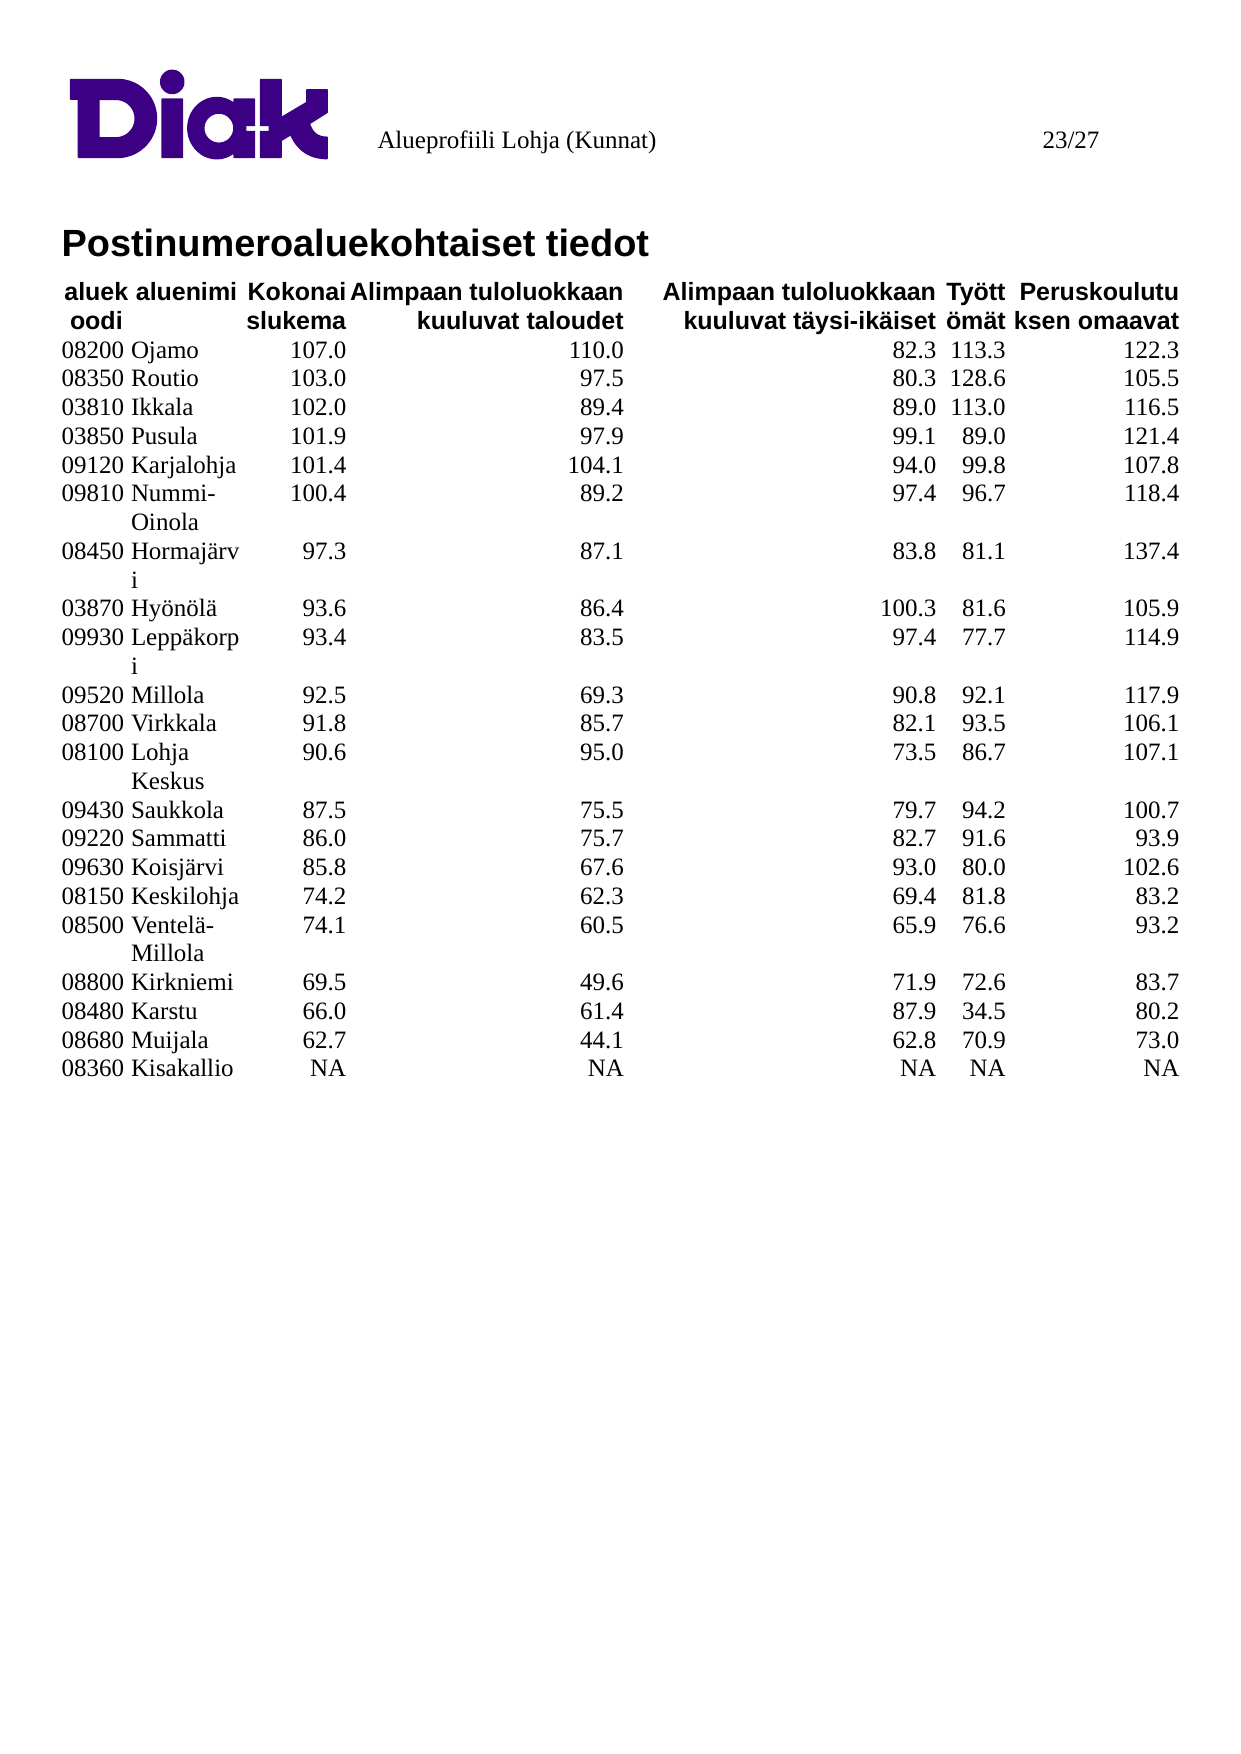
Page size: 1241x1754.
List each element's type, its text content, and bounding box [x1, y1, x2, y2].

table_cell 03850 [61, 421, 131, 450]
table_cell Routio [131, 364, 242, 392]
table_cell 67.6 [346, 852, 624, 881]
table_cell 94.0 [624, 450, 936, 478]
table_cell 97.4 [624, 479, 936, 536]
table_cell 09120 [61, 450, 131, 478]
table_cell 90.6 [242, 737, 346, 795]
table_cell 92.5 [242, 680, 346, 708]
table_cell 89.0 [936, 421, 1005, 450]
table_cell 97.3 [242, 536, 346, 593]
table_cell 89.2 [346, 479, 624, 536]
table_cell Kirkniemi [131, 967, 242, 996]
table_cell 81.8 [936, 881, 1005, 910]
table_header aluekoodi [61, 277, 131, 335]
table_cell 118.4 [1005, 479, 1179, 536]
table_cell 101.9 [242, 421, 346, 450]
table_cell Muijala [131, 1025, 242, 1053]
table_cell 101.4 [242, 450, 346, 478]
table_cell 122.3 [1005, 335, 1179, 363]
table_cell 94.2 [936, 795, 1005, 823]
table_cell 117.9 [1005, 680, 1179, 708]
table_cell Millola [131, 680, 242, 708]
table_cell 69.5 [242, 967, 346, 996]
table_cell 09810 [61, 479, 131, 536]
table_cell Karstu [131, 996, 242, 1025]
table_cell 93.2 [1005, 910, 1179, 967]
table_cell Ventelä-Millola [131, 910, 242, 967]
table_cell 86.0 [242, 824, 346, 852]
table_cell Nummi-Oinola [131, 479, 242, 536]
table_cell 08100 [61, 737, 131, 795]
table_cell 71.9 [624, 967, 936, 996]
table_cell NA [242, 1054, 346, 1082]
table_cell 100.4 [242, 479, 346, 536]
table_cell 03870 [61, 594, 131, 622]
table_cell 83.7 [1005, 967, 1179, 996]
table_cell 97.5 [346, 364, 624, 392]
table_cell 08150 [61, 881, 131, 910]
table_cell 103.0 [242, 364, 346, 392]
table_cell 73.5 [624, 737, 936, 795]
table_cell 83.5 [346, 622, 624, 680]
table_cell 09430 [61, 795, 131, 823]
table_cell Ojamo [131, 335, 242, 363]
table_cell 62.7 [242, 1025, 346, 1053]
table_cell 93.0 [624, 852, 936, 881]
table_cell 09220 [61, 824, 131, 852]
table_cell 104.1 [346, 450, 624, 478]
table_cell 62.8 [624, 1025, 936, 1053]
table_cell 85.7 [346, 709, 624, 737]
table_cell 80.2 [1005, 996, 1179, 1025]
table_cell 80.0 [936, 852, 1005, 881]
table_cell NA [1005, 1054, 1179, 1082]
table_cell 74.2 [242, 881, 346, 910]
table_cell 96.7 [936, 479, 1005, 536]
table_cell 74.1 [242, 910, 346, 967]
table_cell NA [624, 1054, 936, 1082]
table_cell 69.4 [624, 881, 936, 910]
table_cell Karjalohja [131, 450, 242, 478]
table_cell 75.5 [346, 795, 624, 823]
table_cell 90.8 [624, 680, 936, 708]
table_cell 62.3 [346, 881, 624, 910]
table_cell 100.7 [1005, 795, 1179, 823]
table_cell 107.0 [242, 335, 346, 363]
table_cell 89.4 [346, 392, 624, 421]
table_cell 83.2 [1005, 881, 1179, 910]
table_cell 82.3 [624, 335, 936, 363]
table_cell 65.9 [624, 910, 936, 967]
table_cell 77.7 [936, 622, 1005, 680]
table_cell 08680 [61, 1025, 131, 1053]
table_cell Hormajärvi [131, 536, 242, 593]
table_cell 72.6 [936, 967, 1005, 996]
table_cell Kisakallio [131, 1054, 242, 1082]
table_cell 128.6 [936, 364, 1005, 392]
table_cell 93.6 [242, 594, 346, 622]
table_cell 87.9 [624, 996, 936, 1025]
table_cell 82.7 [624, 824, 936, 852]
table_header Kokonaislukema [242, 277, 346, 335]
table_cell 08800 [61, 967, 131, 996]
table_cell 102.6 [1005, 852, 1179, 881]
table_cell Leppäkorpi [131, 622, 242, 680]
table_cell 08500 [61, 910, 131, 967]
table_cell 08350 [61, 364, 131, 392]
table_header Työttömät [936, 277, 1005, 335]
table_cell 114.9 [1005, 622, 1179, 680]
table_cell 137.4 [1005, 536, 1179, 593]
table_cell 70.9 [936, 1025, 1005, 1053]
table_cell 73.0 [1005, 1025, 1179, 1053]
table_cell Virkkala [131, 709, 242, 737]
table_cell 80.3 [624, 364, 936, 392]
table_cell NA [936, 1054, 1005, 1082]
table_cell 83.8 [624, 536, 936, 593]
table_cell 105.9 [1005, 594, 1179, 622]
table_cell 08450 [61, 536, 131, 593]
table_cell 113.3 [936, 335, 1005, 363]
subtitle Postinumeroaluekohtaiset tiedot [61, 221, 1179, 265]
table_cell 86.4 [346, 594, 624, 622]
table_cell 95.0 [346, 737, 624, 795]
table_cell 08480 [61, 996, 131, 1025]
table_cell 66.0 [242, 996, 346, 1025]
table_cell 92.1 [936, 680, 1005, 708]
table_cell Ikkala [131, 392, 242, 421]
table_cell NA [346, 1054, 624, 1082]
table_cell Sammatti [131, 824, 242, 852]
table_cell 81.6 [936, 594, 1005, 622]
table_cell Hyönölä [131, 594, 242, 622]
table_header Peruskoulutuksen omaavat [1005, 277, 1179, 335]
table_cell 08200 [61, 335, 131, 363]
table_cell 82.1 [624, 709, 936, 737]
table_cell 60.5 [346, 910, 624, 967]
table_cell Pusula [131, 421, 242, 450]
table_cell 79.7 [624, 795, 936, 823]
table_cell 99.1 [624, 421, 936, 450]
table_cell 116.5 [1005, 392, 1179, 421]
table_cell 113.0 [936, 392, 1005, 421]
table_cell 107.1 [1005, 737, 1179, 795]
table_cell 89.0 [624, 392, 936, 421]
table_cell 09630 [61, 852, 131, 881]
table_cell 110.0 [346, 335, 624, 363]
table_cell 34.5 [936, 996, 1005, 1025]
table_cell 87.1 [346, 536, 624, 593]
table_cell 105.5 [1005, 364, 1179, 392]
table_cell 86.7 [936, 737, 1005, 795]
table_header aluenimi [131, 277, 242, 335]
table_cell Saukkola [131, 795, 242, 823]
table_cell 03810 [61, 392, 131, 421]
table_cell 97.4 [624, 622, 936, 680]
table_cell 121.4 [1005, 421, 1179, 450]
table_cell 91.8 [242, 709, 346, 737]
table_cell 75.7 [346, 824, 624, 852]
table_cell 107.8 [1005, 450, 1179, 478]
table_cell 102.0 [242, 392, 346, 421]
table_cell Koisjärvi [131, 852, 242, 881]
table_cell 44.1 [346, 1025, 624, 1053]
table_cell 81.1 [936, 536, 1005, 593]
table_cell 09930 [61, 622, 131, 680]
table_cell 08700 [61, 709, 131, 737]
table_cell 93.5 [936, 709, 1005, 737]
table_cell Keskilohja [131, 881, 242, 910]
table_cell 106.1 [1005, 709, 1179, 737]
table_cell 93.4 [242, 622, 346, 680]
table_cell 97.9 [346, 421, 624, 450]
table_cell 76.6 [936, 910, 1005, 967]
table_cell 09520 [61, 680, 131, 708]
table_cell 49.6 [346, 967, 624, 996]
table_cell 93.9 [1005, 824, 1179, 852]
table_cell Lohja Keskus [131, 737, 242, 795]
table_cell 85.8 [242, 852, 346, 881]
table_cell 100.3 [624, 594, 936, 622]
table_cell 99.8 [936, 450, 1005, 478]
table_cell 91.6 [936, 824, 1005, 852]
table_cell 69.3 [346, 680, 624, 708]
table_cell 87.5 [242, 795, 346, 823]
table_cell 08360 [61, 1054, 131, 1082]
table_cell 61.4 [346, 996, 624, 1025]
table_header Alimpaan tuloluokkaan kuuluvat taloudet [346, 277, 624, 335]
table_header Alimpaan tuloluokkaan kuuluvat täysi-ikäiset [624, 277, 936, 335]
